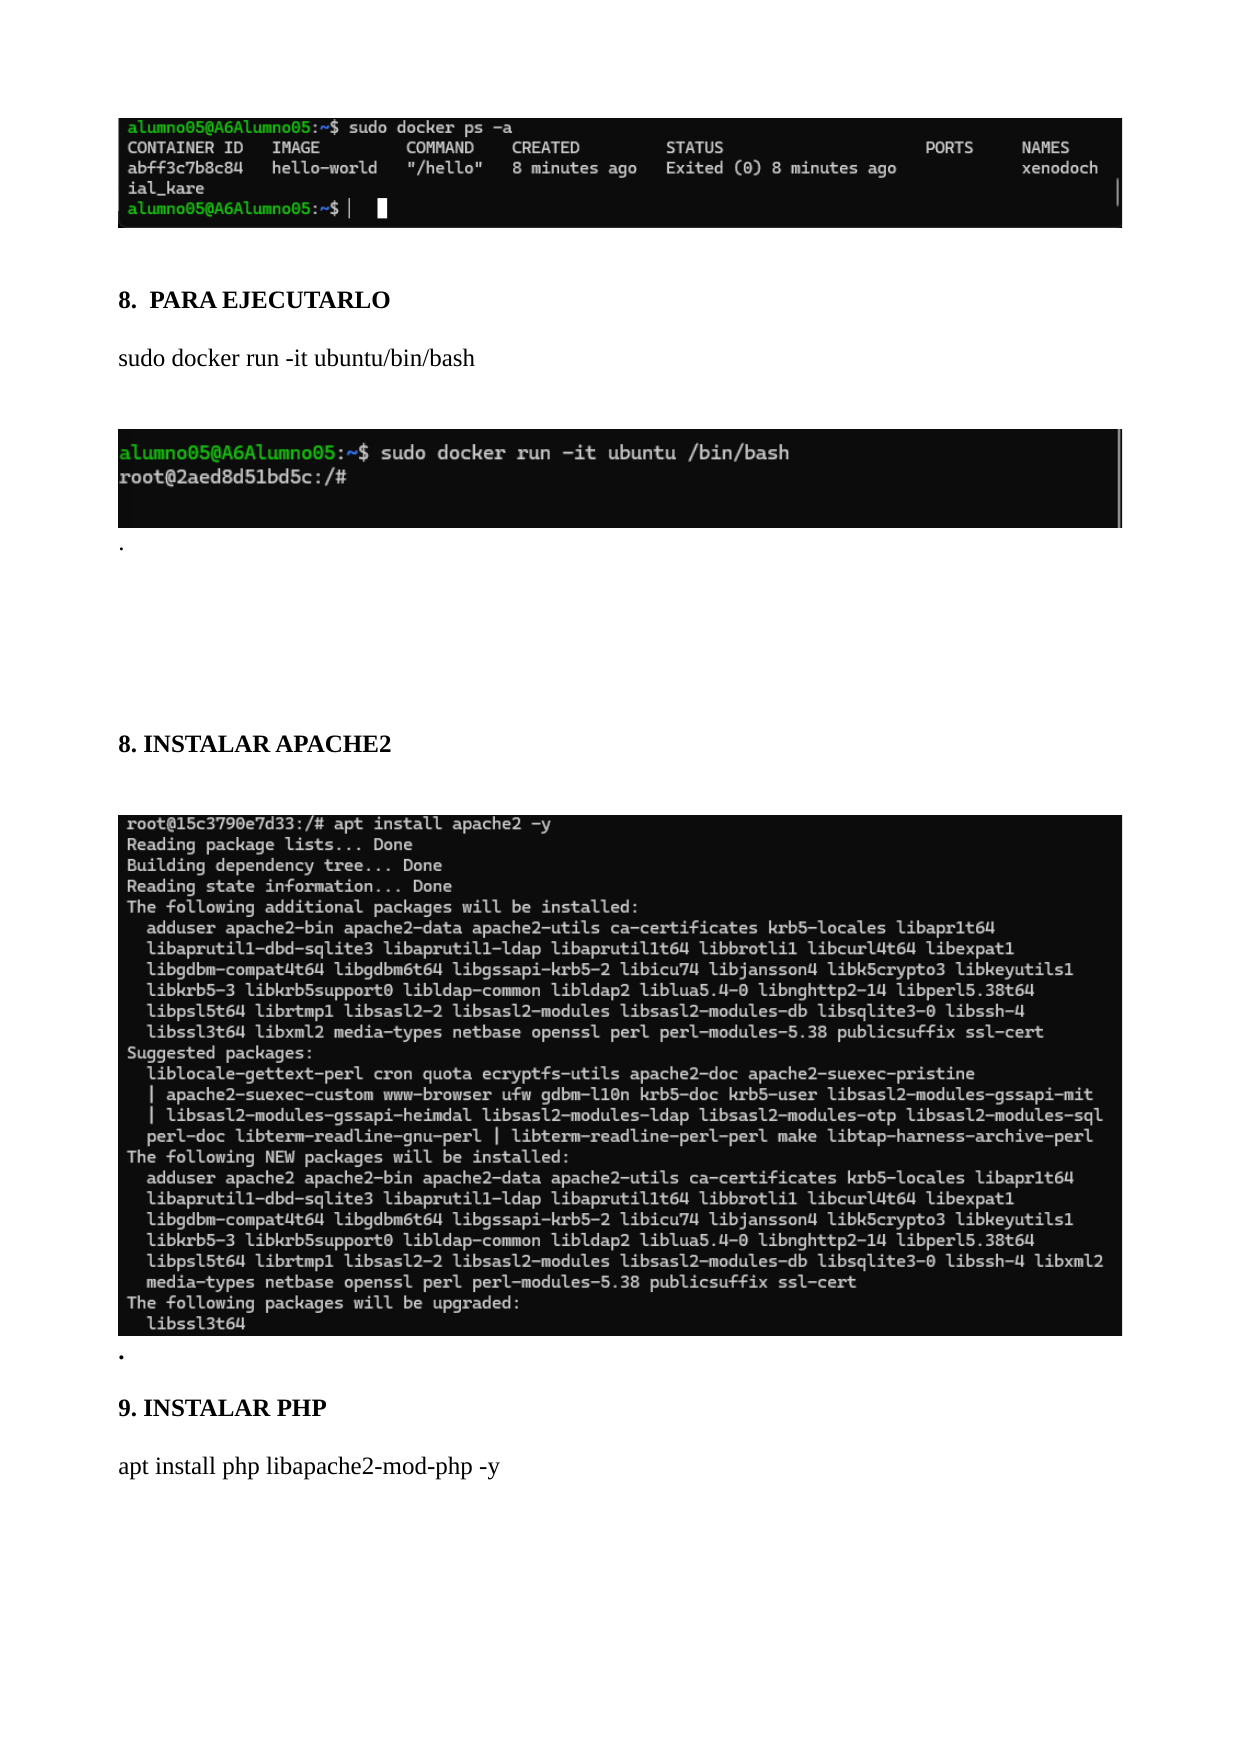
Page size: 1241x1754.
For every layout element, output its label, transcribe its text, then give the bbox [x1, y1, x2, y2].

text . [118, 1336, 1122, 1365]
picture [118, 118, 1123, 228]
picture [118, 815, 1123, 1336]
text 9. INSTALAR PHP [118, 1393, 1122, 1422]
picture [118, 429, 1123, 528]
text sudo docker run -it ubuntu/bin/bash [118, 343, 1122, 372]
text 8. INSTALAR APACHE2 [118, 729, 1122, 757]
text apt install php libapache2-mod-php -y [118, 1451, 1122, 1480]
text . [118, 528, 1122, 556]
text 8. PARA EJECUTARLO [118, 285, 1122, 314]
